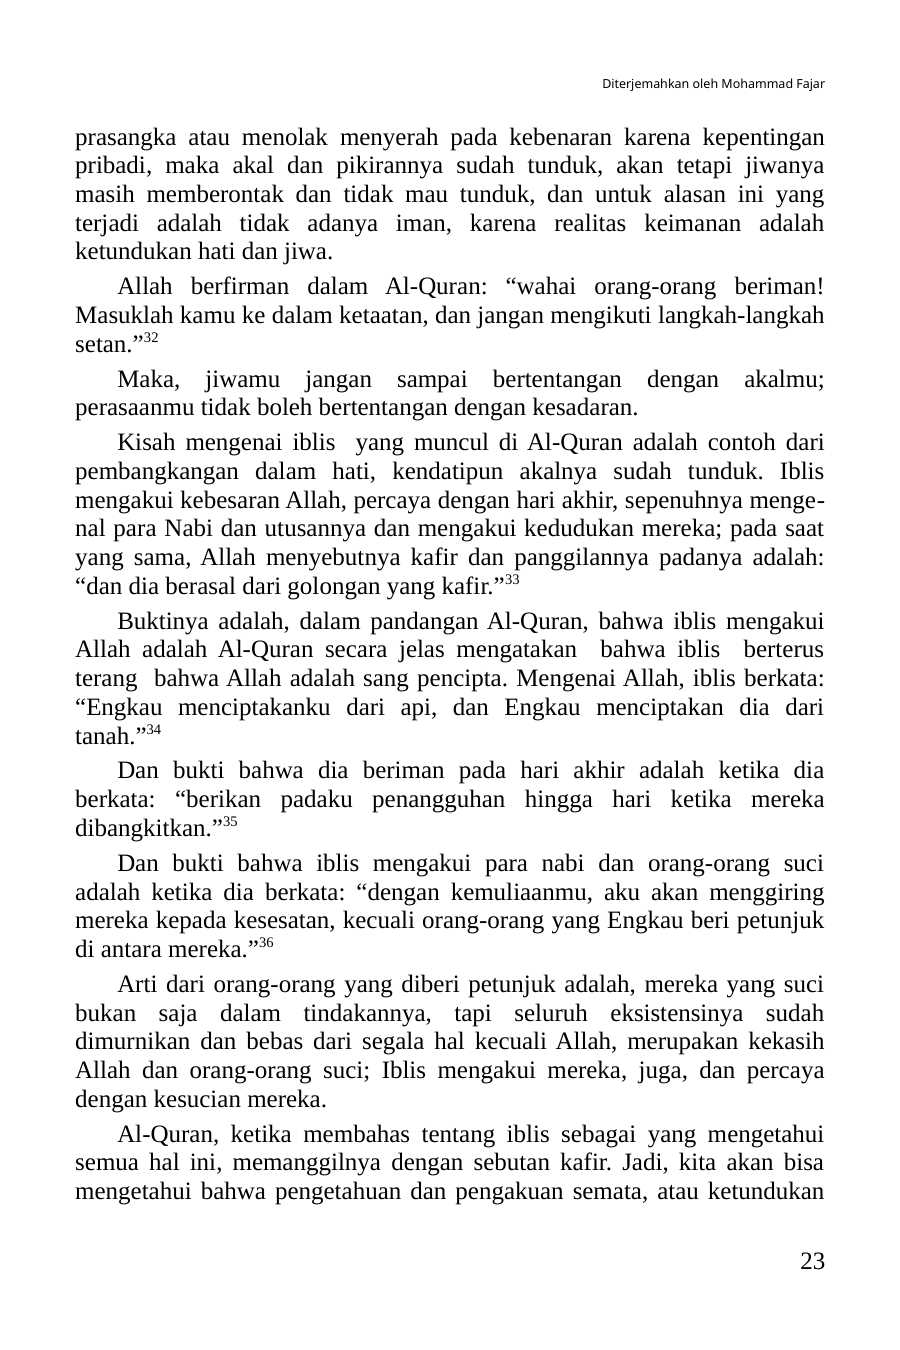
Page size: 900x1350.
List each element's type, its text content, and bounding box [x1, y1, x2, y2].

text Arti dari orang-orang yang diberi petunjuk adalah, mereka yang suci bukan saja dalam tindakannya, tapi seluruh eksistensinya sudah dimurnikan dan bebas dari segala hal kecuali Allah, merupakan kekasih Allah dan orang-orang suci; Iblis mengakui mereka, juga, dan percaya dengan kesucian mereka. [75, 969, 825, 1113]
text Dan bukti bahwa dia beriman pada hari akhir adalah ketika dia berkata: “berikan padaku penangguhan hingga hari ketika mereka dibangkitkan.” [75, 756, 825, 842]
text Al-Quran, ketika membahas tentang iblis sebagai yang mengetahui semua hal ini, memanggilnya dengan sebutan kafir. Jadi, kita akan bisa mengetahui bahwa pengetahuan dan pengakuan semata, atau ketundukan [75, 1119, 825, 1205]
text Allah berfirman dalam Al-Quran: “wahai orang-orang beriman! Masuklah kamu ke dalam ketaatan, dan jangan mengikuti langkah-langkah setan.” [75, 271, 825, 358]
text prasangka atau menolak menyerah pada kebenaran karena kepentingan pribadi, maka akal dan pikirannya sudah tunduk, akan tetapi jiwanya masih memberontak dan tidak mau tunduk, dan untuk alasan ini yang terjadi adalah tidak adanya iman, karena realitas keimanan adalah ketundukan hati dan jiwa. [75, 122, 825, 265]
text Buktinya adalah, dalam pandangan Al-Quran, bahwa iblis mengakui Allah adalah Al-Quran secara jelas mengatakan bahwa iblis berterus terang bahwa Allah adalah sang pencipta. Mengenai Allah, iblis berkata: “Engkau menciptakanku dari api, dan Engkau menciptakan dia dari tanah.” [75, 606, 825, 749]
text Kisah mengenai iblis yang muncul di Al-Quran adalah contoh dari pembangkangan dalam hati, kendatipun akalnya sudah tunduk. Iblis mengakui kebesaran Allah, percaya dengan hari akhir, sepenuhnya menge­nal para Nabi dan utusannya dan mengakui kedudukan mereka; pada saat yang sama, Allah menyebutnya kafir dan panggilannya padanya adalah: “dan dia berasal dari golongan yang kafir.” [75, 427, 825, 600]
text Dan bukti bahwa iblis mengakui para nabi dan orang-orang suci adalah ketika dia berkata: “dengan kemuliaanmu, aku akan menggiring mereka kepada kesesatan, kecuali orang-orang yang Engkau beri petunjuk di antara mereka.” [75, 848, 825, 963]
text Maka, jiwamu jangan sampai bertentangan dengan akalmu; perasaanmu tidak boleh bertentangan dengan kesadaran. [75, 364, 825, 421]
